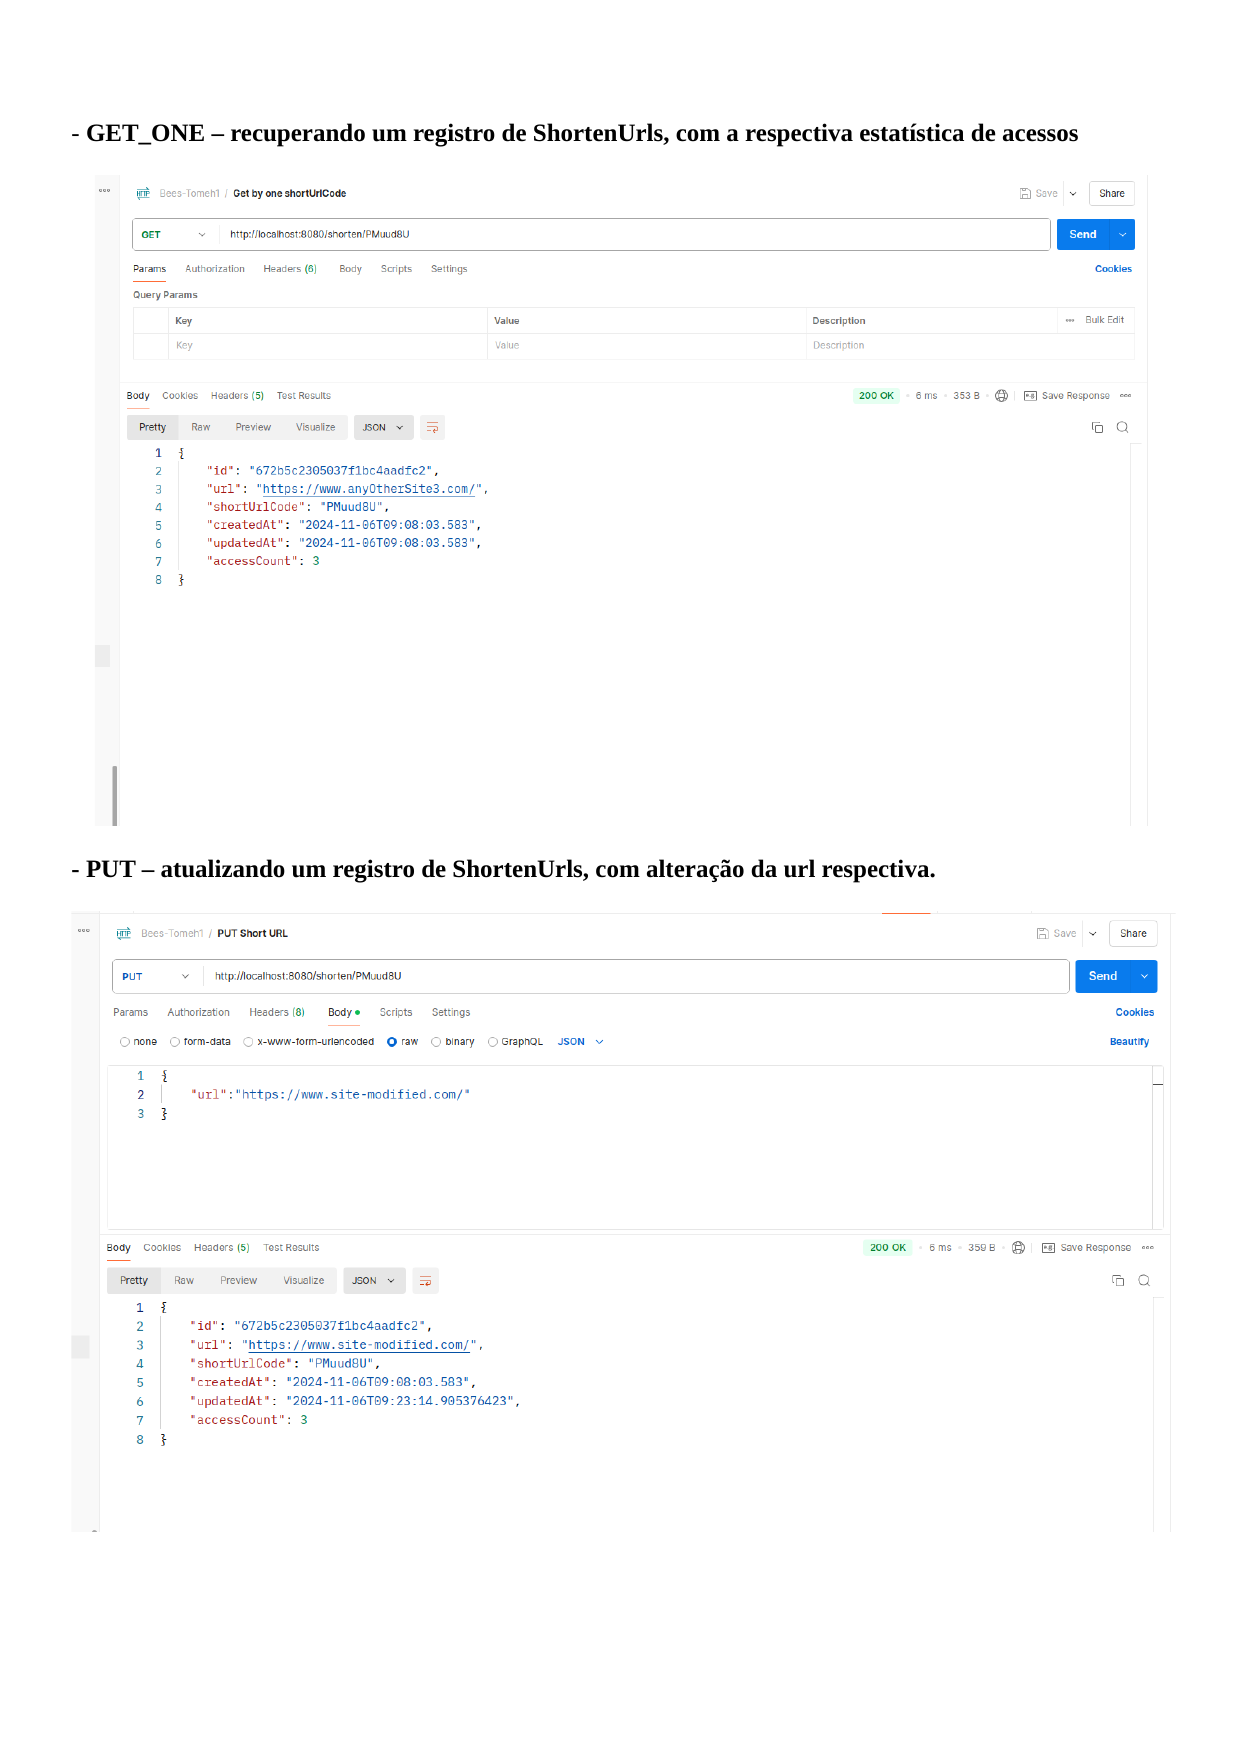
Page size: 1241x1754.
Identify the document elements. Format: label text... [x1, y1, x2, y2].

picture [71, 911, 1176, 1532]
picture [94, 175, 1153, 826]
text - GET_ONE – recuperando um registro de ShortenUrls, com a respectiva estatística de acessos [71, 118, 1176, 147]
text - PUT – atualizando um registro de ShortenUrls, com alteração da url respectiva. [71, 176, 1176, 883]
